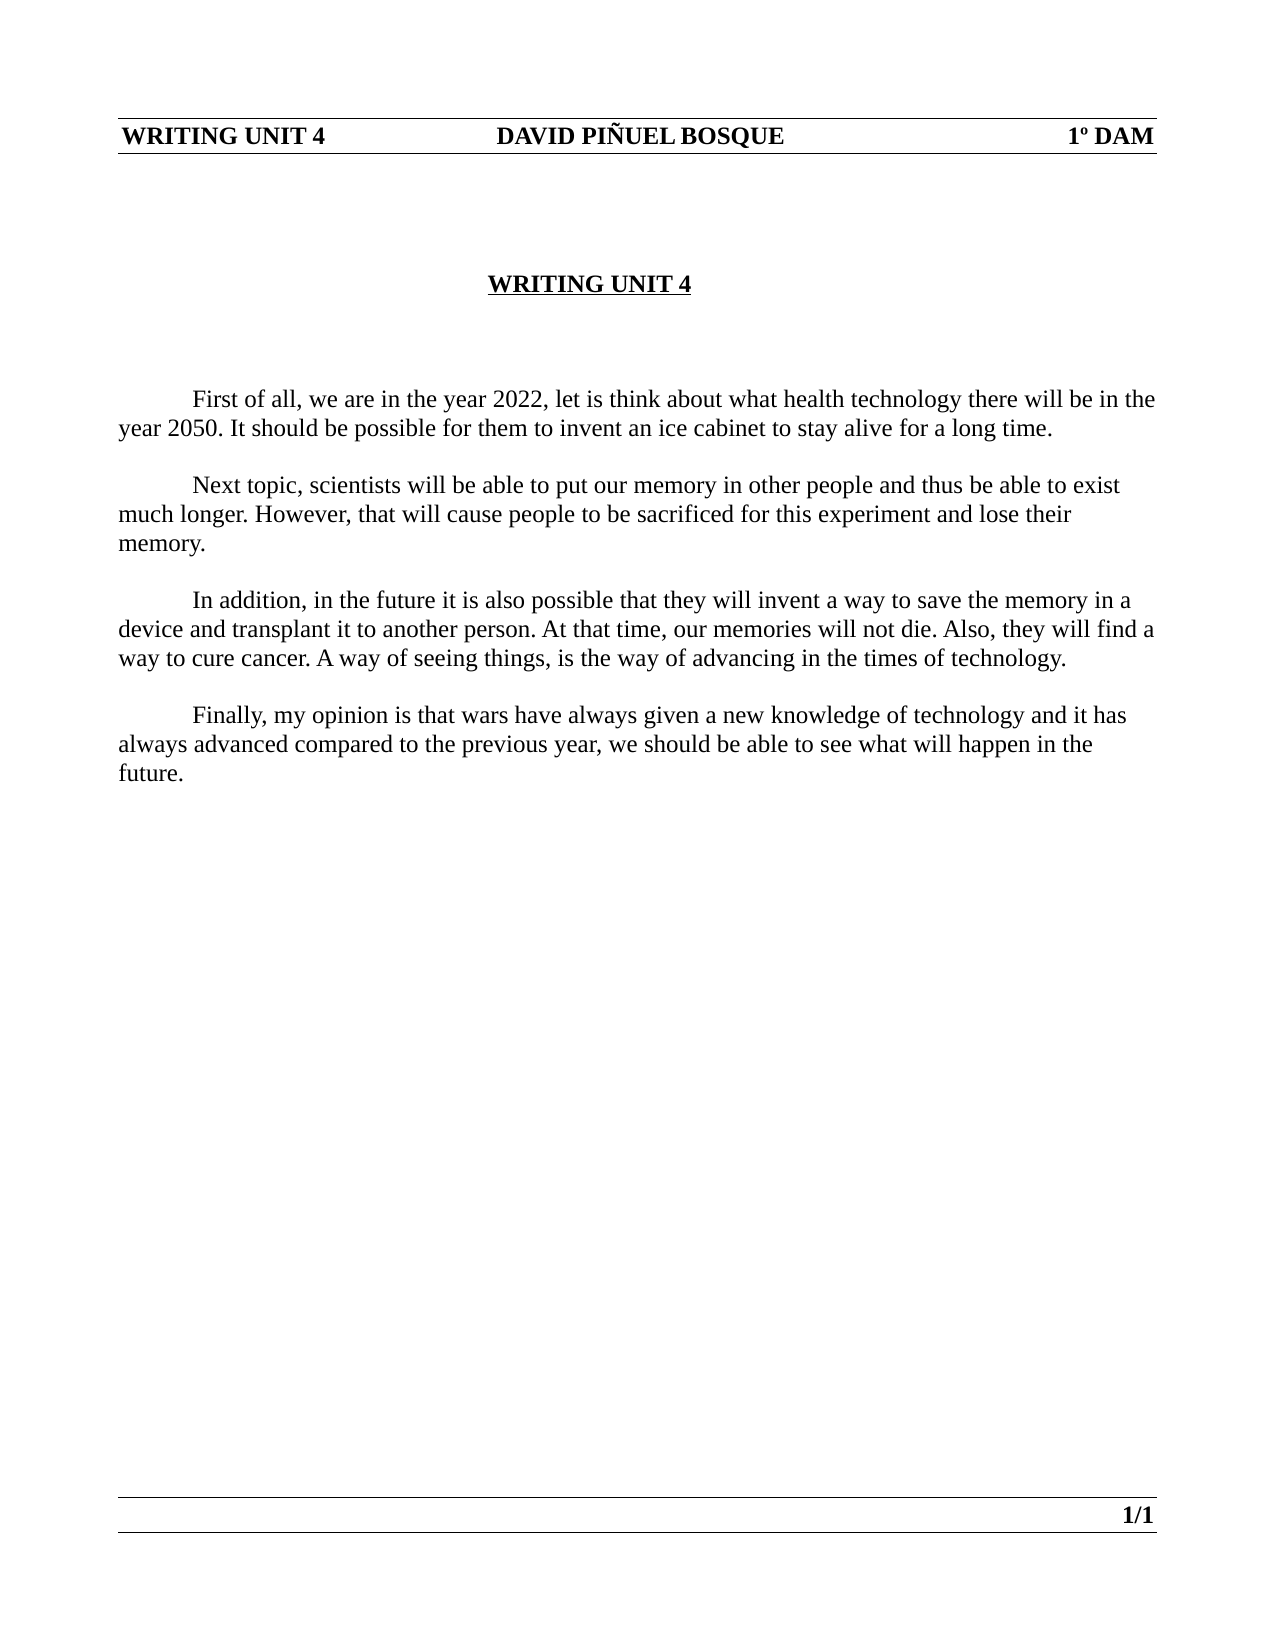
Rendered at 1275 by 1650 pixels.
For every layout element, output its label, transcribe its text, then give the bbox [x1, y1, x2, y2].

text First of all, we are in the year 2022, let is think about what health technology there will be in the year 2050. It should be possible for them to invent an ice cabinet to stay alive for a long time. [118, 384, 1157, 441]
text In addition, in the future it is also possible that they will invent a way to save the memory in a device and transplant it to another person. At that time, our memories will not die. Also, they will find a way to cure cancer. A way of seeing things, is the way of advancing in the times of technology. [118, 585, 1157, 671]
text Finally, my opinion is that wars have always given a new knowledge of technology and it has always advanced compared to the previous year, we should be able to see what will happen in the future. [118, 700, 1157, 786]
text WRITING UNIT 4 [118, 269, 1157, 298]
text Next topic, scientists will be able to put our memory in other people and thus be able to exist much longer. However, that will cause people to be sacrificed for this experiment and lose their memory. [118, 470, 1157, 556]
